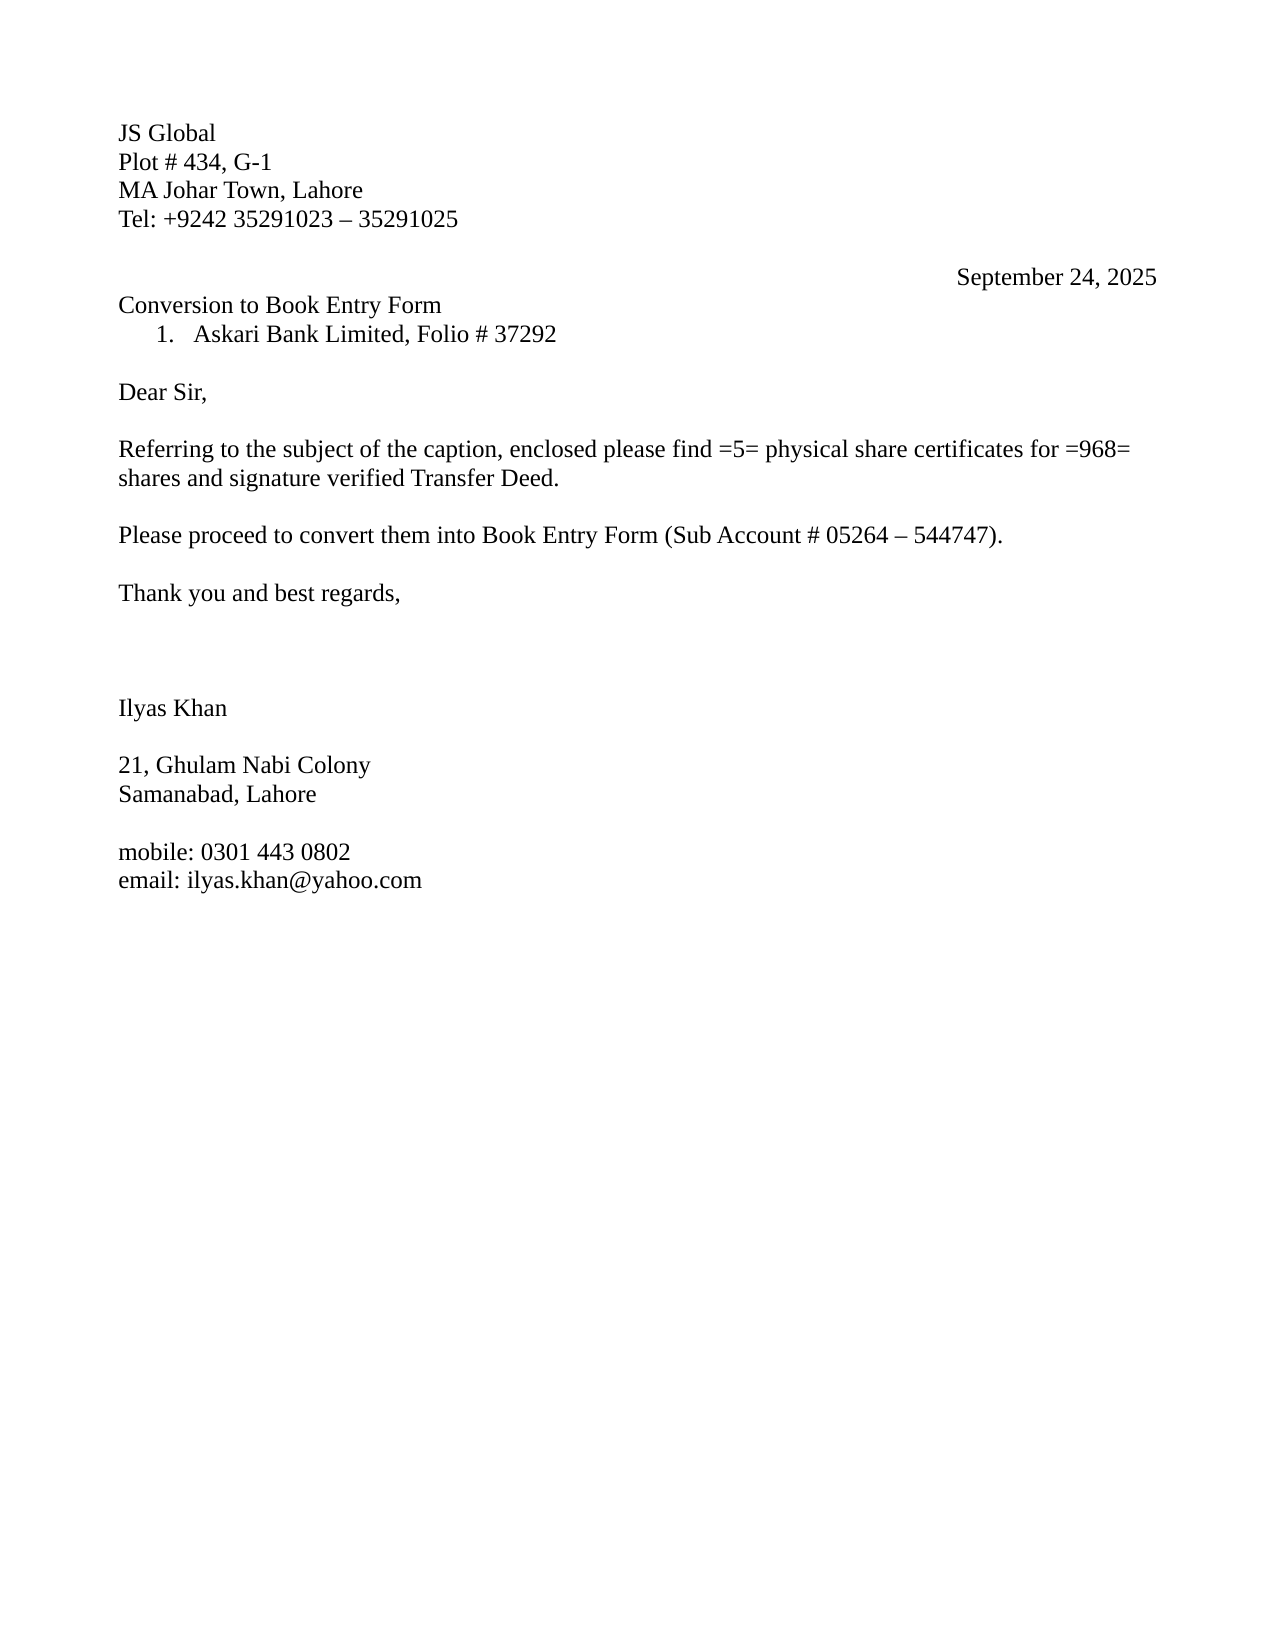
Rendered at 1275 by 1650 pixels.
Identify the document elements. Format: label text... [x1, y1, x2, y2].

text MA Johar Town, Lahore [118, 176, 1157, 204]
text Dear Sir, [118, 377, 1157, 406]
text Referring to the subject of the caption, enclosed please find =5= physical share certificates for =968= shares and signature verified Transfer Deed. [118, 434, 1157, 492]
text Please proceed to convert them into Book Entry Form (Sub Account # 05264 – 544747). [118, 521, 1157, 549]
text Plot # 434, G-1 [118, 147, 1157, 176]
text Conversion to Book Entry Form [118, 291, 1157, 319]
text JS Global [118, 118, 1157, 147]
text Thank you and best regards, [118, 578, 1157, 607]
text September 24, 2025 [118, 262, 1157, 291]
text 21, Ghulam Nabi Colony [118, 751, 1157, 779]
text mobile: 0301 443 0802 [118, 837, 1157, 866]
text Tel: +9242 35291023 – 35291025 [118, 204, 1157, 233]
text Samanabad, Lahore [118, 779, 1157, 808]
text Ilyas Khan [118, 693, 1157, 722]
text email: ilyas.khan@yahoo.com [118, 866, 1157, 894]
list Askari Bank Limited, Folio # 37292 [156, 319, 1157, 348]
